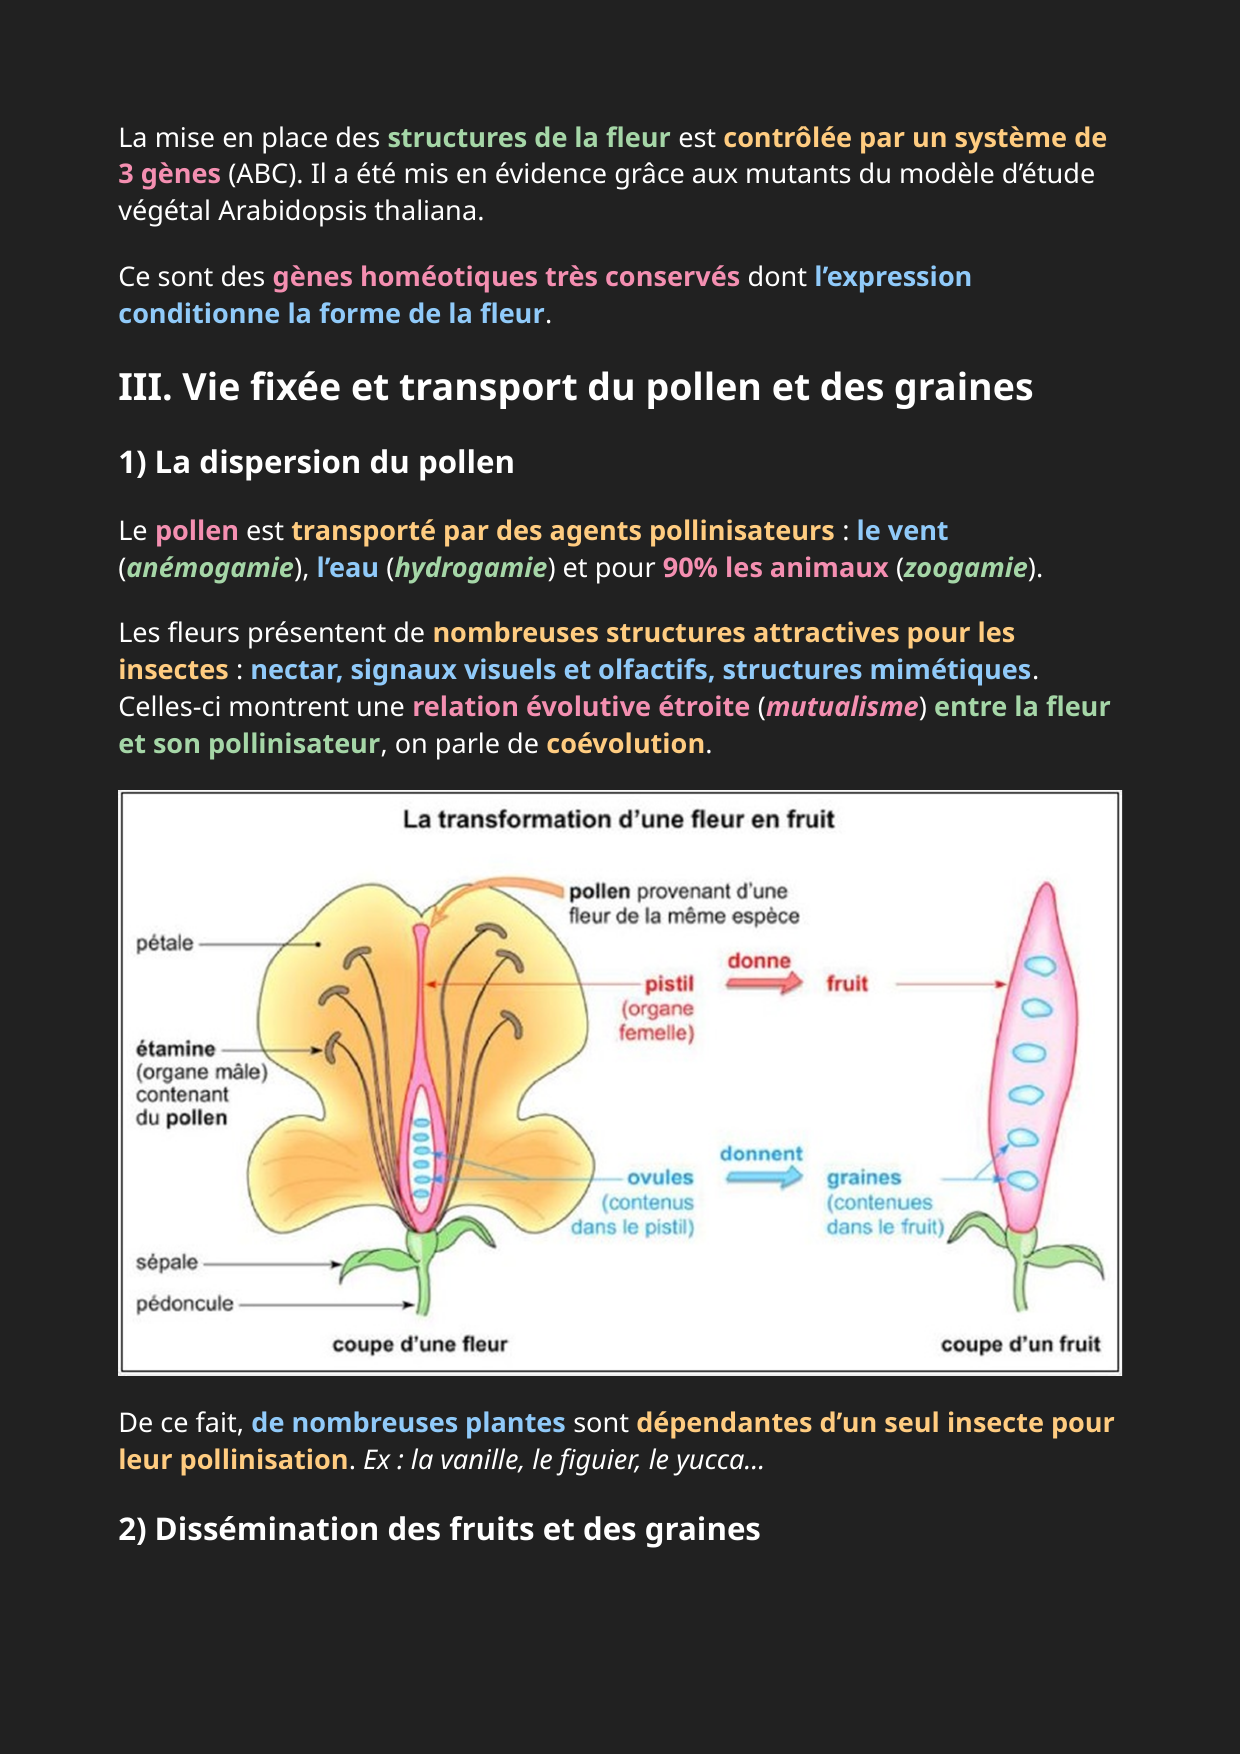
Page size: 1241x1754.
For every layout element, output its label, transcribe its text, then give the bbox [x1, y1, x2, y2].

text 2) Dissémination des fruits et des graines [118, 1506, 1122, 1549]
text 1) La dispersion du pollen [118, 440, 1122, 482]
text III. Vie fixée et transport du pollen et des graines [118, 360, 1122, 411]
text Ce sont des gènes homéotiques très conservés dont l’expression conditionne la forme de la fleur. [118, 257, 1122, 331]
text Les fleurs présentent de nombreuses structures attractives pour les insectes : nectar, signaux visuels et olfactifs, structures mimétiques. Celles-ci montrent une relation évolutive étroite (mutualisme) entre la fleur et son pollinisateur, on parle de coévolution. [118, 614, 1122, 761]
picture [118, 790, 1123, 1376]
text De ce fait, de nombreuses plantes sont dépendantes d’un seul insecte pour leur pollinisation. Ex : la vanille, le figuier, le yucca… [118, 1404, 1122, 1478]
text La mise en place des structures de la fleur est contrôlée par un système de 3 gènes (ABC). Il a été mis en évidence grâce aux mutants du modèle d’étude végétal Arabidopsis thaliana. [118, 118, 1122, 229]
text Le pollen est transporté par des agents pollinisateurs : le vent (anémogamie), l’eau (hydrogamie) et pour 90% les animaux (zoogamie). [118, 511, 1122, 585]
